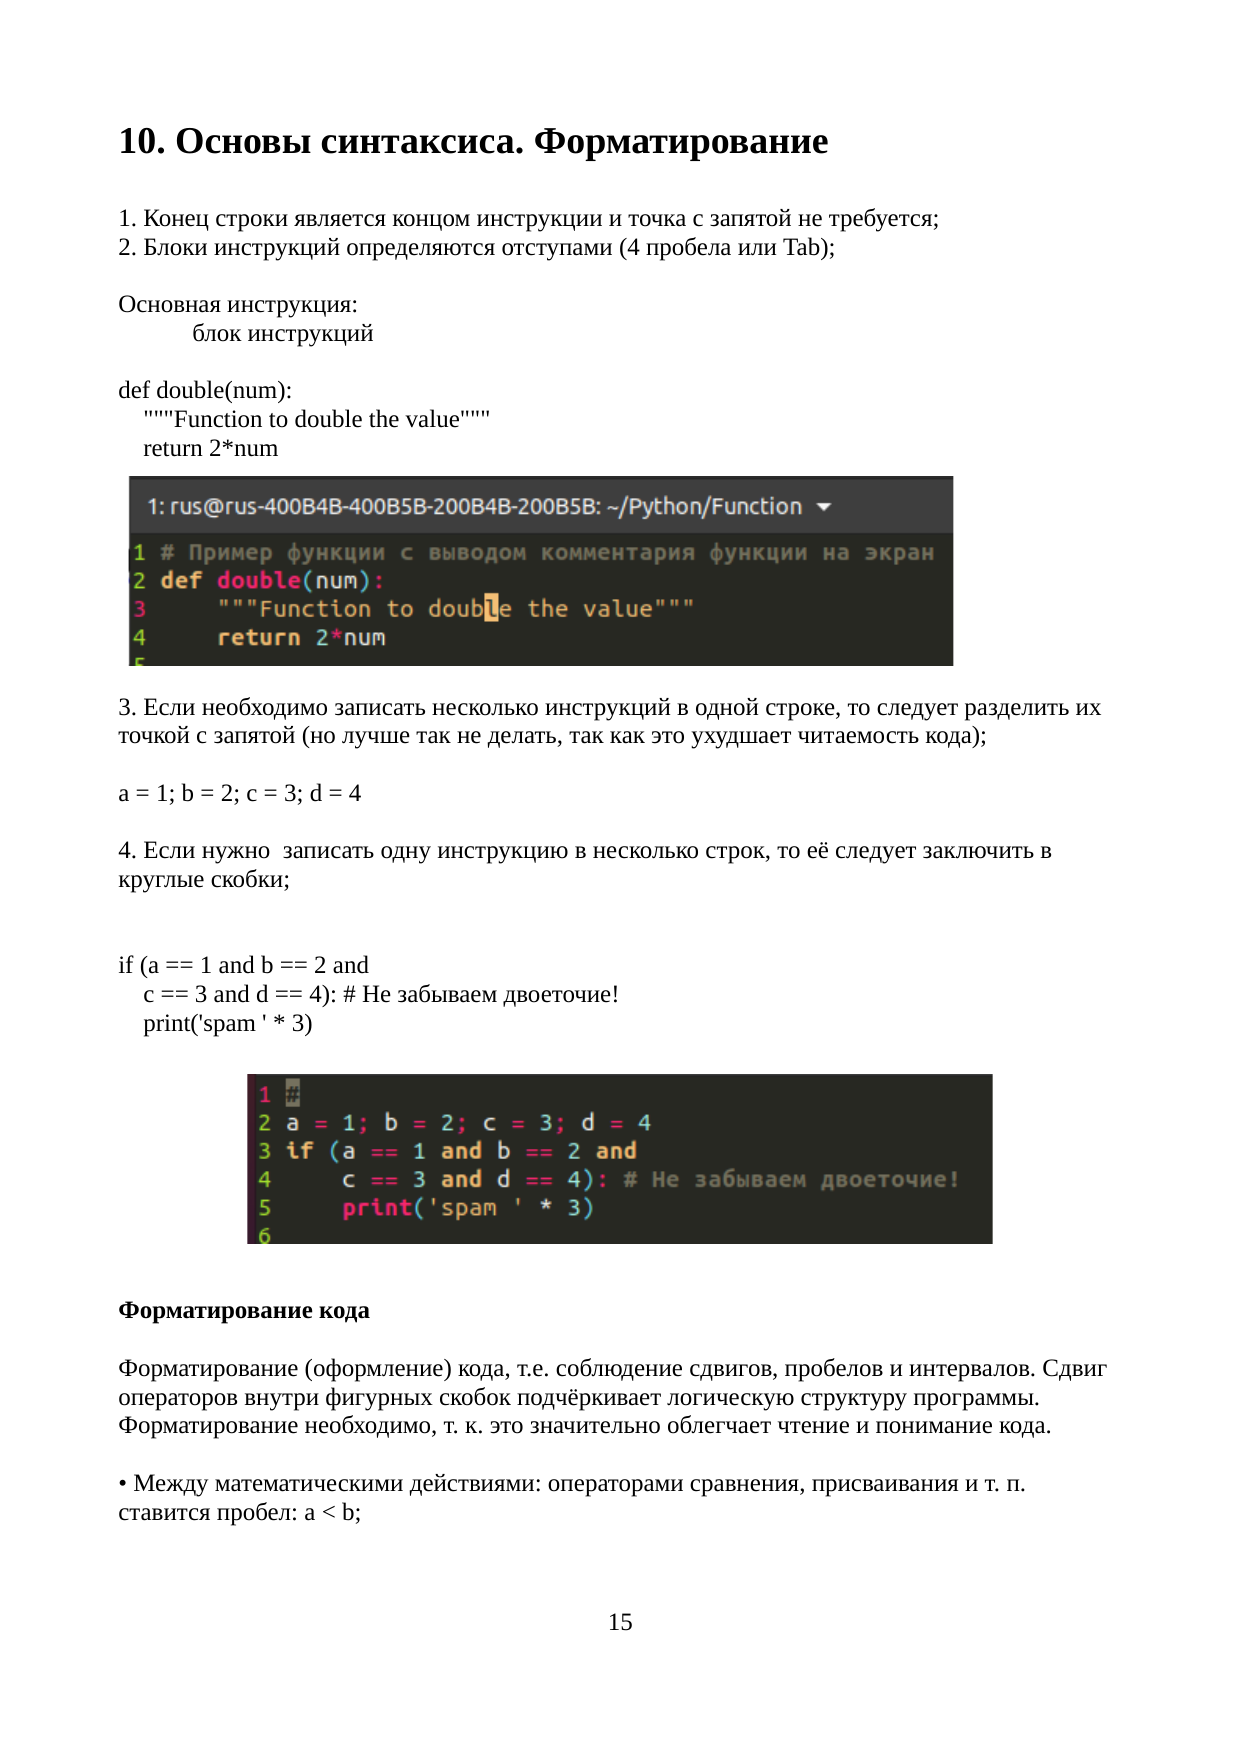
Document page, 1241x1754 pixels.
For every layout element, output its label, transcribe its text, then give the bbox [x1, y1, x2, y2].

text Форматирование кода [118, 1296, 1122, 1324]
text • Между математическими действиями: операторами сравнения, присваивания и т. п. ставится пробел: a < b; [118, 1468, 1122, 1526]
text c == 3 and d == 4): # Не забываем двоеточие! [118, 979, 1122, 1008]
text def double(num): [118, 376, 1122, 404]
picture [247, 1074, 993, 1244]
text 1. Конец строки является концом инструкции и точка с запятой не требуется; [118, 203, 1122, 232]
text a = 1; b = 2; c = 3; d = 4 [118, 778, 1122, 807]
text """Function to double the value""" [118, 404, 1122, 433]
text блок инструкций [118, 318, 1122, 347]
text return 2*num [118, 433, 1122, 462]
text 4. Если нужно записать одну инструкцию в несколько строк, то её следует заключить в круглые скобки; [118, 836, 1122, 893]
text Основная инструкция: [118, 289, 1122, 318]
text print('spam ' * 3) [118, 1008, 1122, 1037]
text 2. Блоки инструкций определяются отступами (4 пробела или Tab); [118, 232, 1122, 261]
text 3. Если необходимо записать несколько инструкций в одной строке, то следует разделить их точкой с запятой (но лучше так не делать, так как это ухудшает читаемость кода); [118, 692, 1122, 749]
text Форматирование (оформление) кода, т.е. соблюдение сдвигов, пробелов и интервалов. Сдвиг операторов внутри фигурных скобок подчёркивает логическую структуру программы. Форматирование необходимо, т. к. это значительно облегчает чтение и понимание кода. [118, 1353, 1122, 1439]
text if (a == 1 and b == 2 and [118, 951, 1122, 979]
subtitle 10. Основы синтаксиса. Форматирование [118, 118, 1122, 162]
picture [128, 476, 954, 666]
